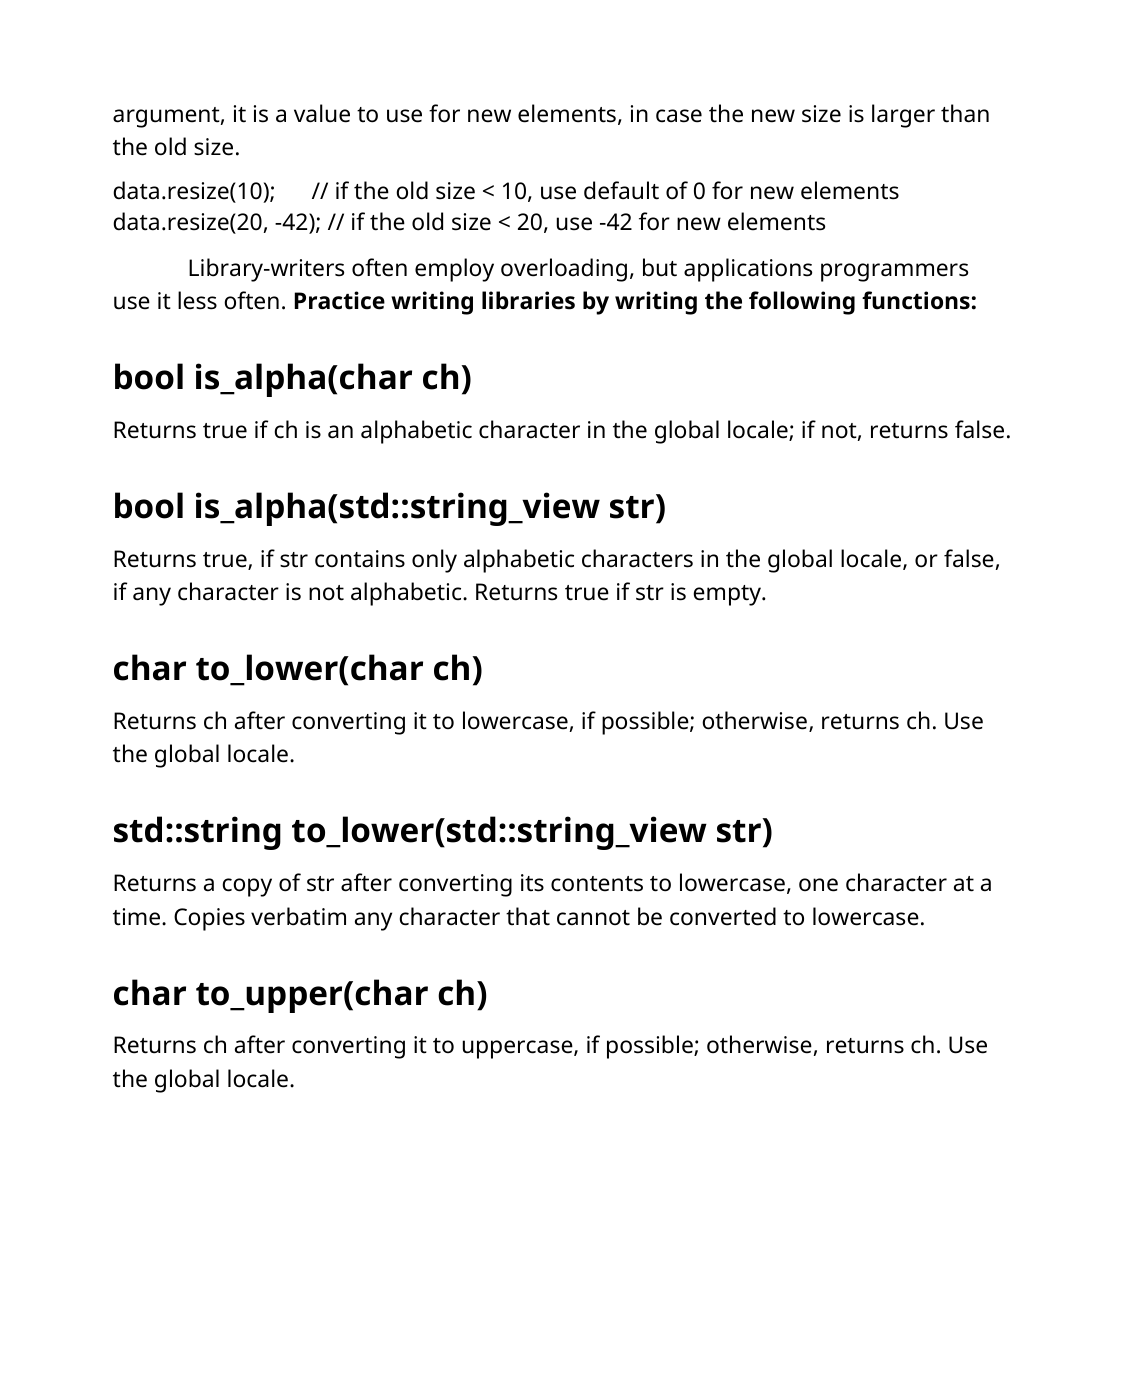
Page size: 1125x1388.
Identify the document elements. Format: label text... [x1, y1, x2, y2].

text data.resize(10); // if the old size < 10, use default of 0 for new elements [112, 175, 1012, 206]
text argument, it is a value to use for new elements, in case the new size is larger than the old size. [112, 96, 1012, 163]
text Returns ch after converting it to uppercase, if possible; otherwise, returns ch. Use the global locale. [112, 1027, 1012, 1094]
subtitle std::string to_lower(std::string_view str) [112, 807, 1012, 853]
text Returns a copy of str after converting its contents to lowercase, one character at a time. Copies verbatim any character that cannot be converted to lowercase. [112, 865, 1012, 932]
subtitle char to_lower(char ch) [112, 645, 1012, 691]
text Returns true if ch is an alphabetic character in the global locale; if not, returns false. [112, 412, 1012, 446]
subtitle char to_upper(char ch) [112, 969, 1012, 1015]
subtitle bool is_alpha(char ch) [112, 354, 1012, 400]
subtitle bool is_alpha(std::string_view str) [112, 483, 1012, 528]
text data.resize(20, -42); // if the old size < 20, use -42 for new elements [112, 206, 1012, 238]
text Library-writers often employ overloading, but applications programmers use it less often. Practice writing libraries by writing the following functions: [112, 250, 1012, 317]
text Returns ch after converting it to lowercase, if possible; otherwise, returns ch. Use the global locale. [112, 703, 1012, 770]
text Returns true, if str contains only alphabetic characters in the global locale, or false, if any character is not alphabetic. Returns true if str is empty. [112, 541, 1012, 608]
